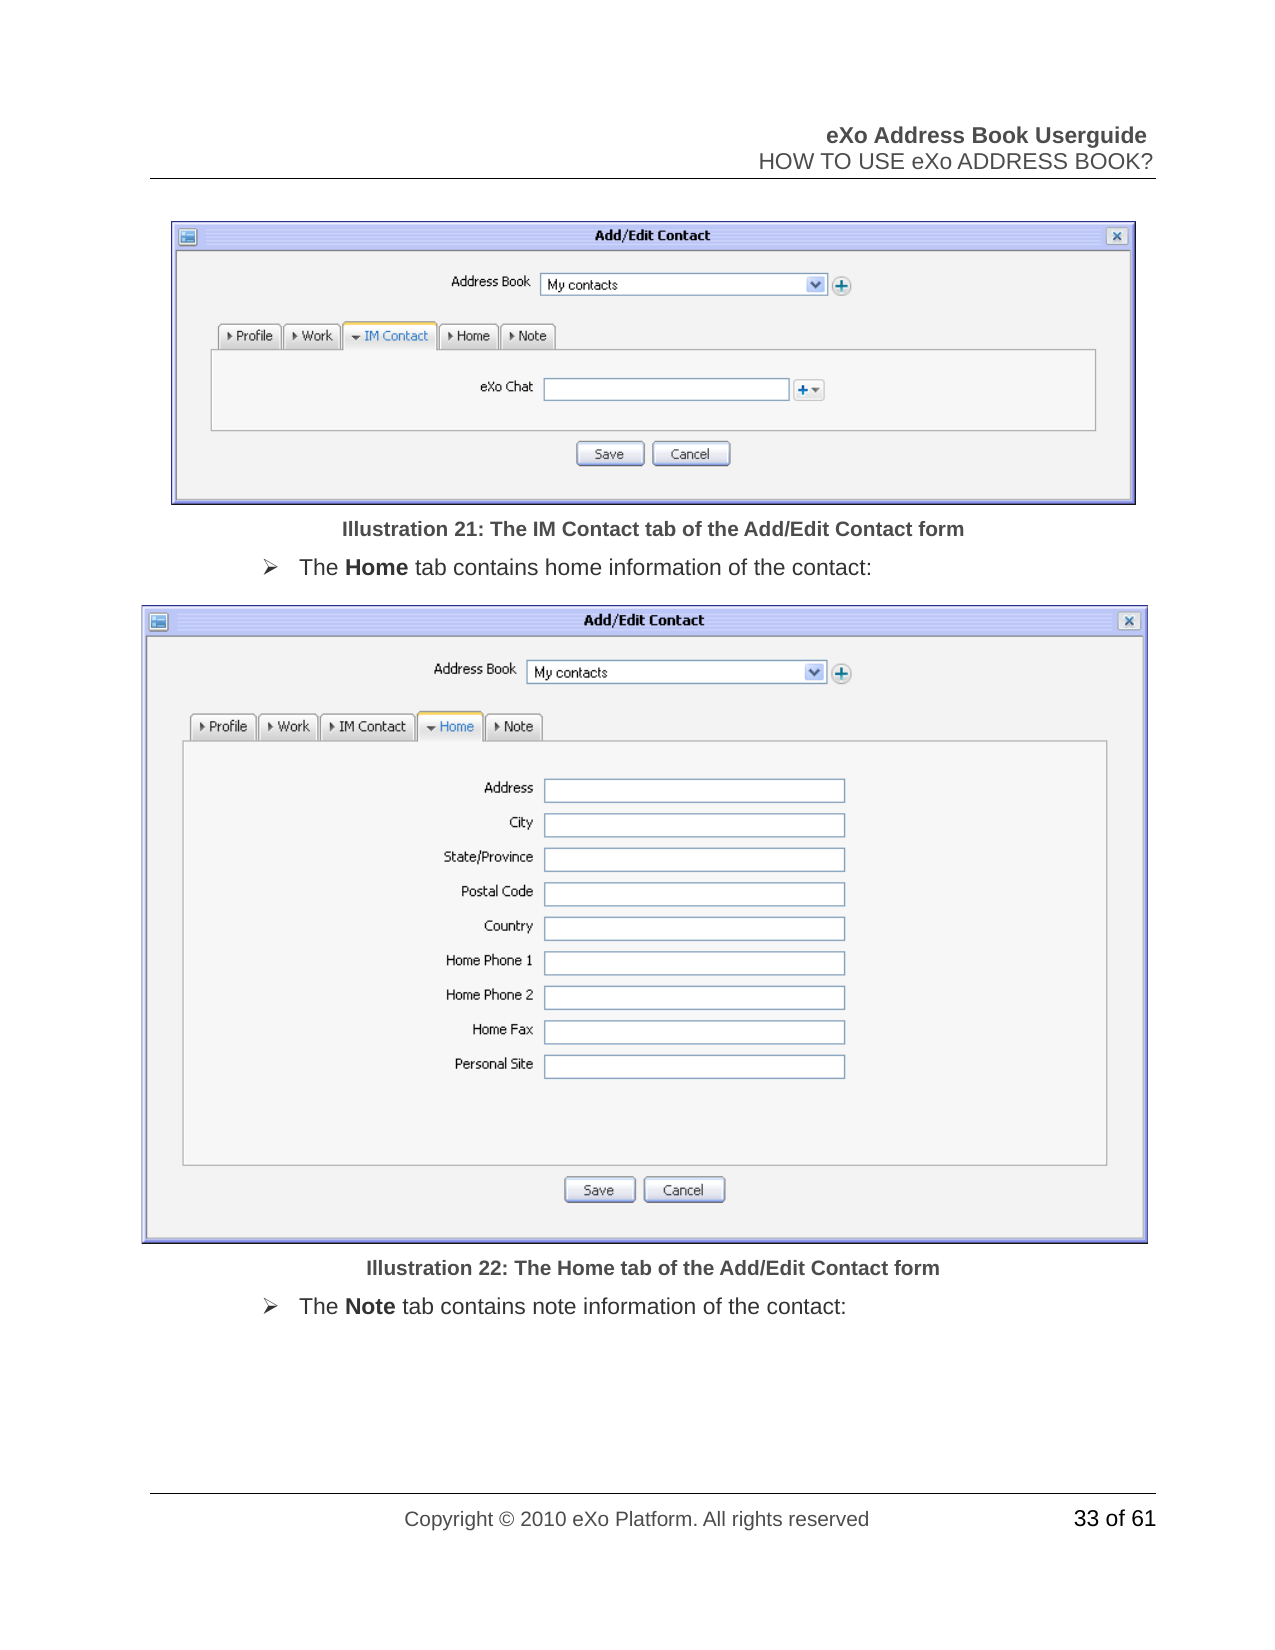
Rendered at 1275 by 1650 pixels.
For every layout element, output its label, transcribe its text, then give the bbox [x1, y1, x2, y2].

picture [141, 605, 1148, 1244]
text Illustration 22: The Home tab of the Add/Edit Contact form [141, 606, 1165, 1280]
list The Note tab contains note information of the contact: [261, 1280, 1156, 1319]
list Illustration 21: The IM Contact tab of the Add/Edit Contact form [171, 505, 1136, 541]
picture [171, 221, 1136, 505]
list The Home tab contains home information of the contact: [171, 208, 1156, 580]
